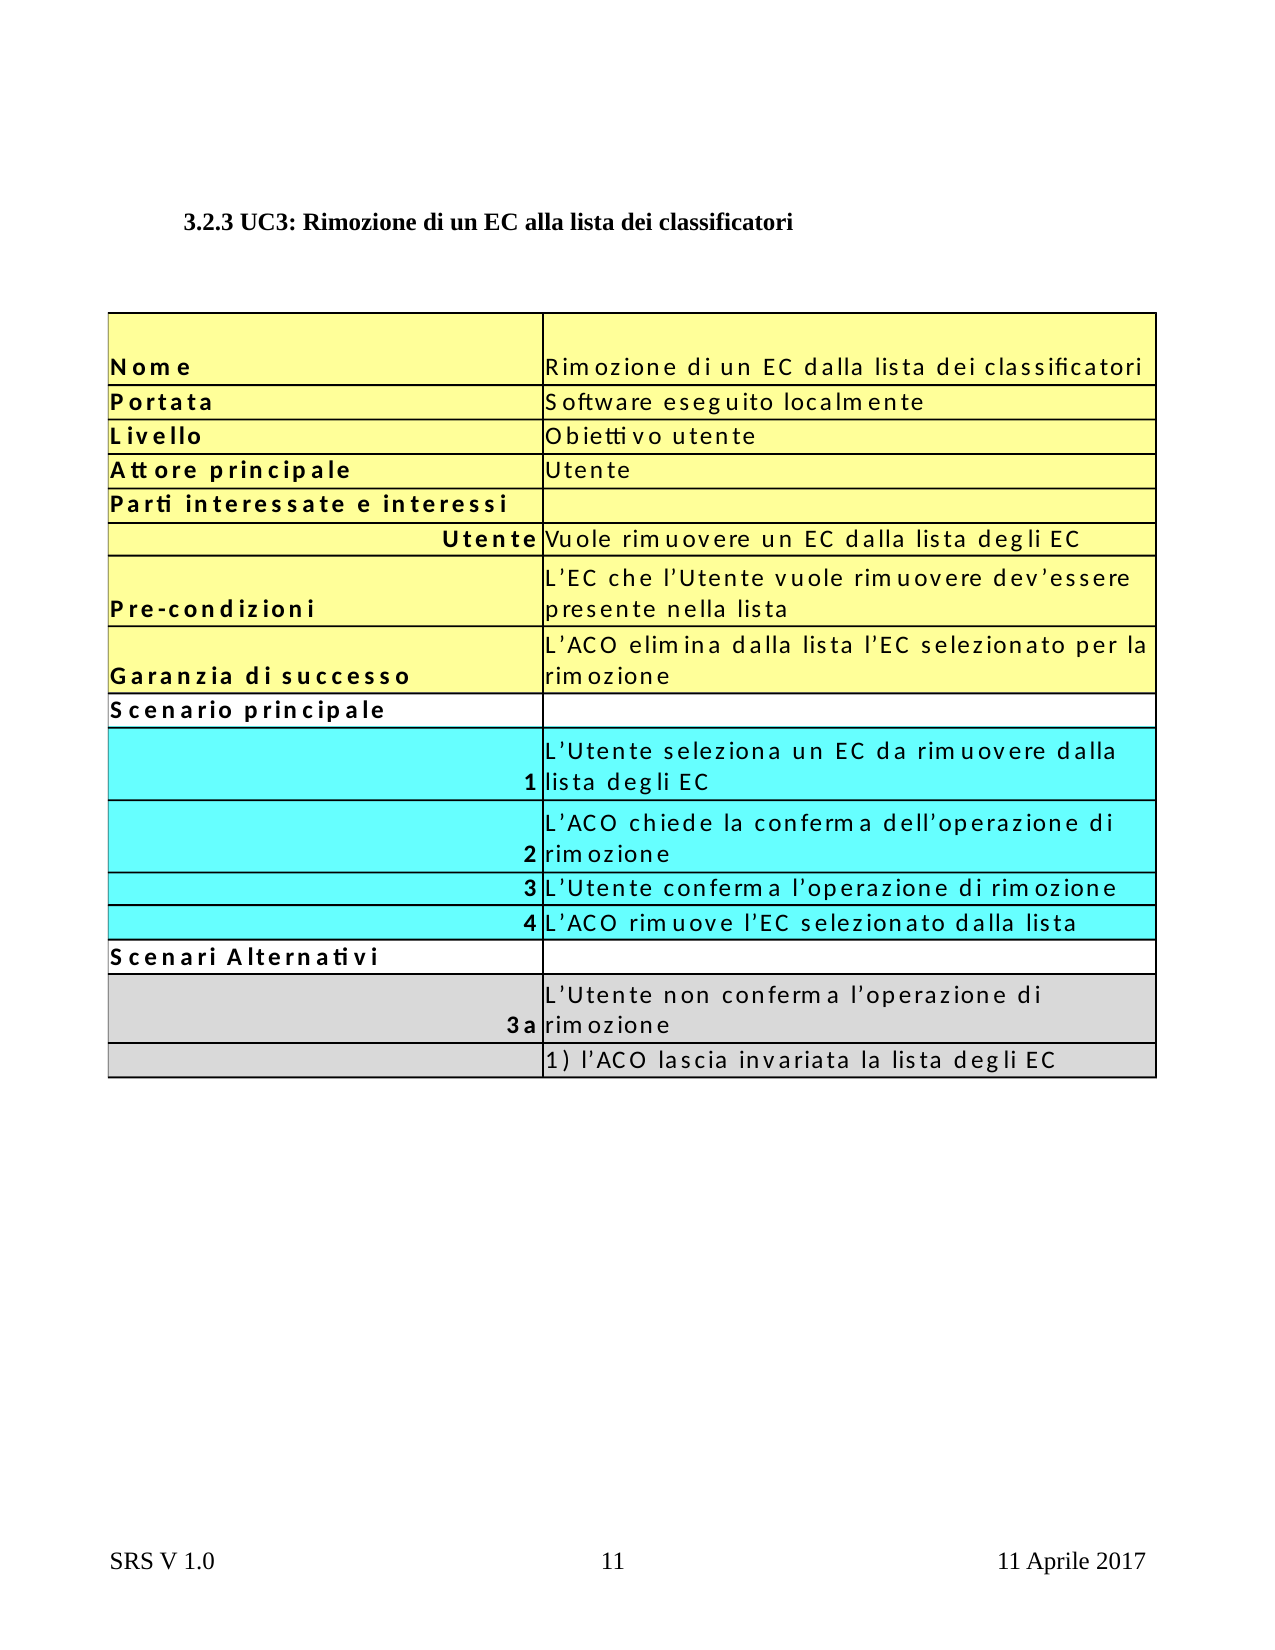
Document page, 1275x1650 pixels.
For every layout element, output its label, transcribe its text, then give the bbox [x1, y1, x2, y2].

text 3.2.3 UC3: Rimozione di un EC alla lista dei classificatori [109, 207, 1162, 236]
